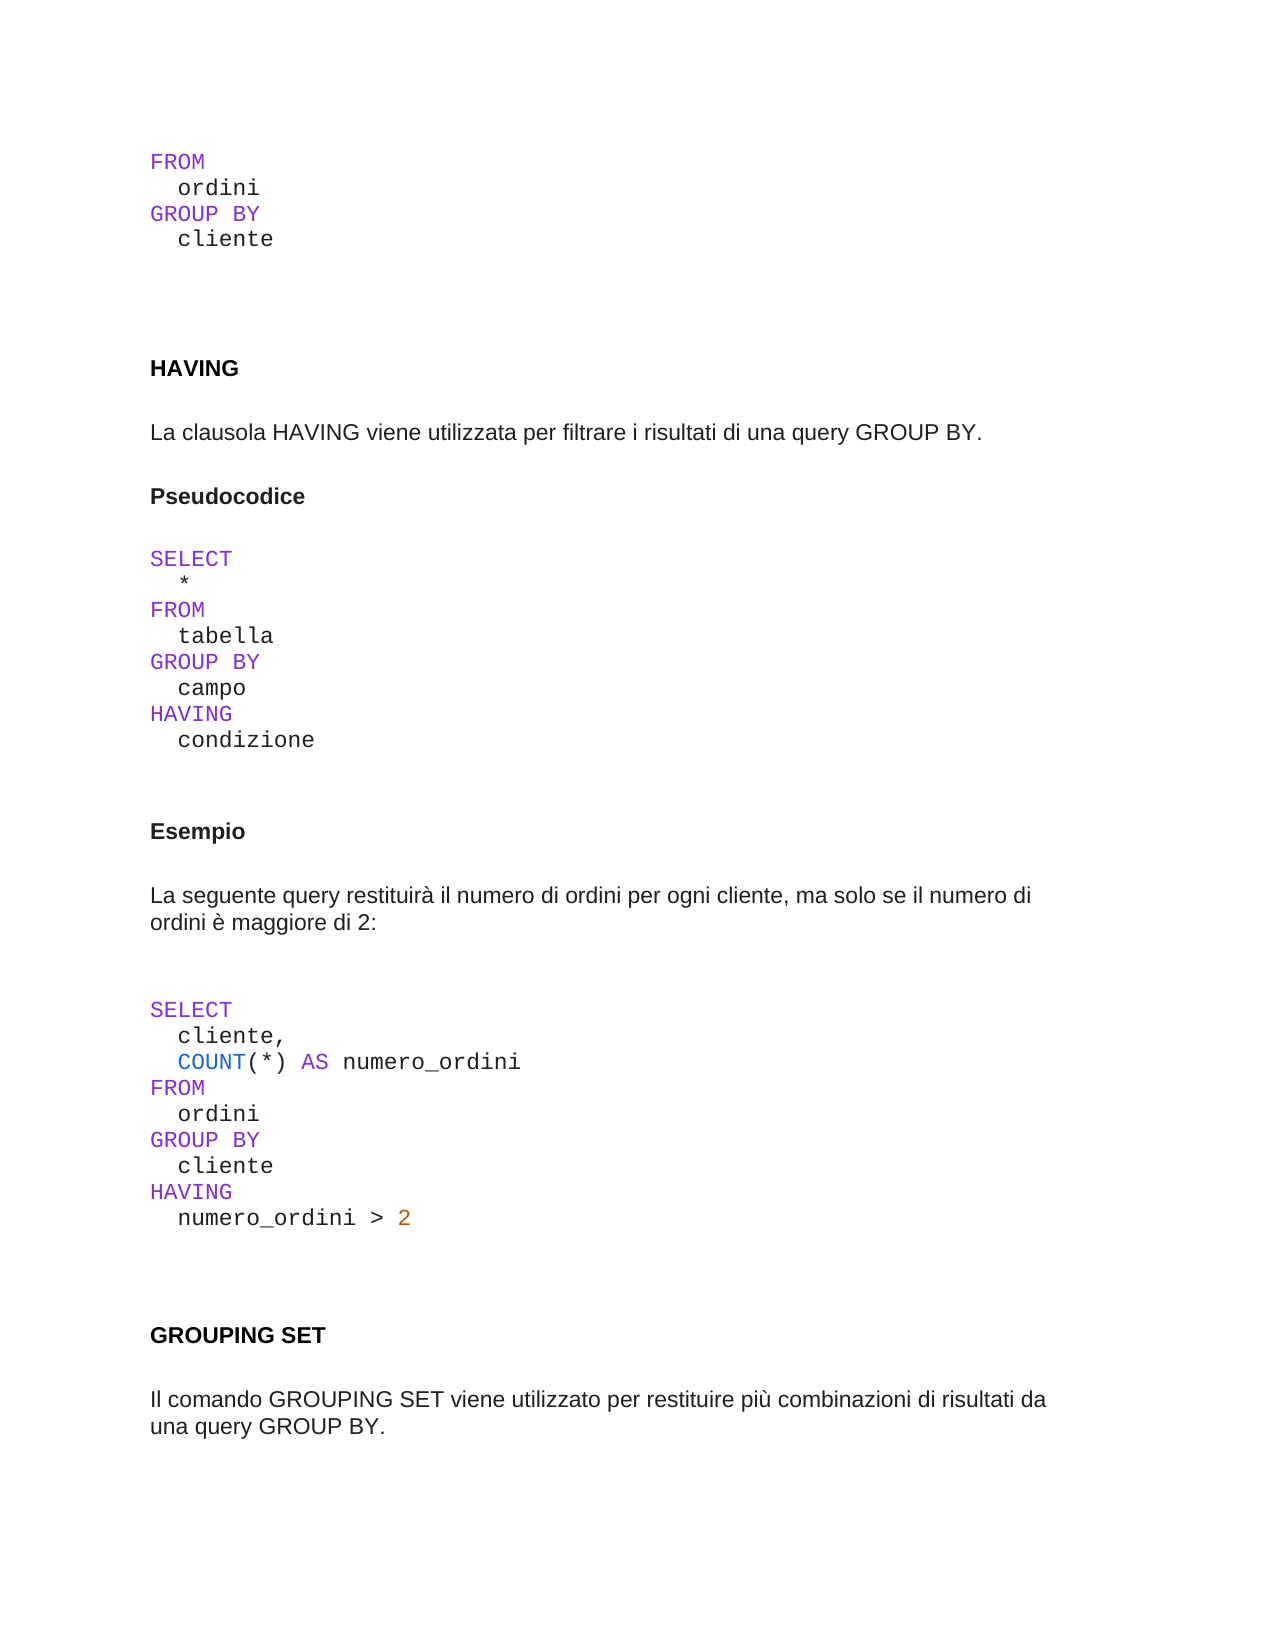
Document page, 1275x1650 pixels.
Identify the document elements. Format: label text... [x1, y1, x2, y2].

text Esempio [150, 818, 1087, 845]
text SELECT cliente, COUNT(*) AS numero_ordini FROM ordini GROUP BY cliente HAVING numero_ordini > 2 [150, 999, 1087, 1258]
text FROM ordini GROUP BY cliente [150, 150, 1087, 280]
text La clausola HAVING viene utilizzata per filtrare i risultati di una query GROUP BY. [150, 419, 1087, 446]
text SELECT * FROM tabella GROUP BY campo HAVING condizione [150, 547, 1087, 781]
subtitle HAVING [150, 355, 1087, 382]
text Pseudocodice [150, 483, 1087, 509]
text La seguente query restituirà il numero di ordini per ogni cliente, ma solo se il numero di ordini è maggiore di 2: [150, 882, 1087, 935]
text Il comando GROUPING SET viene utilizzato per restituire più combinazioni di risultati da una query GROUP BY. [150, 1386, 1087, 1439]
subtitle GROUPING SET [150, 1322, 1087, 1349]
